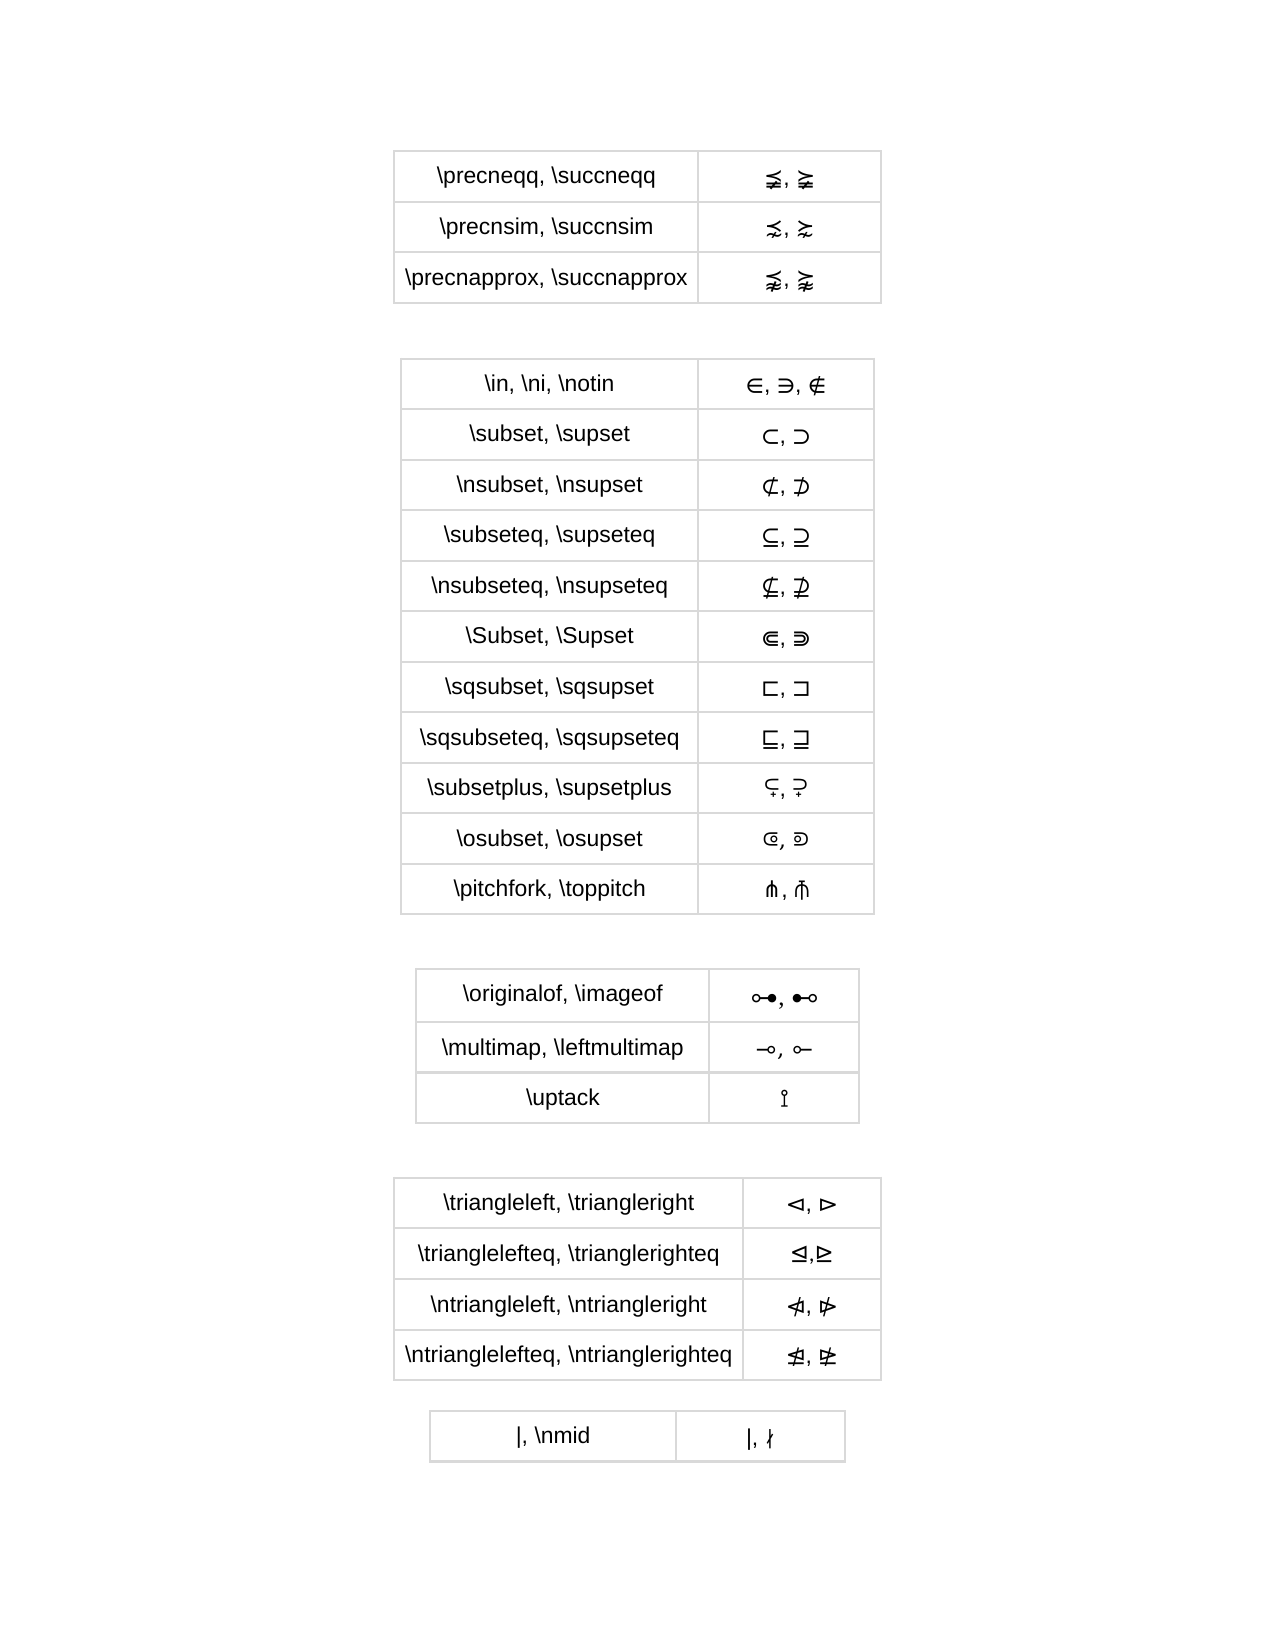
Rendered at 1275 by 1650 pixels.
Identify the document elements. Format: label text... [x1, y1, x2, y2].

table_cell \osubset, \osupset [402, 814, 697, 862]
table_cell ⪵, ⪶ [699, 152, 880, 201]
table_cell ⊈, ⊉ [699, 562, 873, 610]
table_cell ⋪, ⋫ [744, 1280, 880, 1328]
table_cell \trianglelefteq, \trianglerighteq [395, 1229, 742, 1278]
table_cell \ntrianglelefteq, \ntrianglerighteq [395, 1331, 742, 1379]
table_cell \ntriangleleft, \ntriangleright [395, 1280, 742, 1328]
table_cell \pitchfork, \toppitch [402, 865, 697, 913]
table_cell \subsetplus, \supsetplus [402, 764, 697, 812]
table_cell ⟟ [710, 1074, 858, 1122]
table_cell ⊄, ⊅ [699, 461, 873, 509]
table_cell \subseteq, \supseteq [402, 511, 697, 559]
table_cell \Subset, \Supset [402, 612, 697, 661]
table_cell \multimap, \leftmultimap [417, 1023, 708, 1071]
table_header ⊶, ⊷ [710, 970, 858, 1021]
table_cell \precnapprox, \succnapprox [395, 253, 697, 302]
table_header \triangleleft, \triangleright [395, 1179, 742, 1227]
table_cell ⊸, ⟜ [710, 1023, 858, 1071]
table_cell ⋔, ⫚ [699, 865, 873, 913]
table_cell ⪹, ⪺ [699, 253, 880, 302]
table_cell ⊴,⊵ [744, 1229, 880, 1278]
table_header \in, \ni, \notin [402, 360, 697, 408]
table_header |, ∤ [677, 1412, 844, 1460]
table_cell \precneqq, \succneqq [395, 152, 697, 201]
table_cell ⋬, ⋭ [744, 1331, 880, 1379]
table_cell ⊆, ⊇ [699, 511, 873, 559]
table_cell ⊂, ⊃ [699, 410, 873, 458]
table_cell \sqsubset, \sqsupset [402, 663, 697, 711]
table_cell ⋐, ⋑ [699, 612, 873, 661]
table_cell ⋨, ⋩ [699, 203, 880, 251]
table_cell ⊏, ⊐ [699, 663, 873, 711]
table_cell ⟃, ⟄ [699, 814, 873, 862]
table_cell \nsubseteq, \nsupseteq [402, 562, 697, 610]
table_cell ⊑, ⊒ [699, 713, 873, 762]
table_cell \uptack [417, 1074, 708, 1122]
table_cell \nsubset, \nsupset [402, 461, 697, 509]
table_cell \precnsim, \succnsim [395, 203, 697, 251]
table_header \originalof, \imageof [417, 970, 708, 1021]
table_header ∈, ∋, ∉ [699, 360, 873, 408]
table_cell ⪿, ⫀ [699, 764, 873, 812]
table_header |, \nmid [431, 1412, 675, 1460]
table_cell \sqsubseteq, \sqsupseteq [402, 713, 697, 762]
table_cell \subset, \supset [402, 410, 697, 458]
table_header ⊲, ⊳ [744, 1179, 880, 1227]
